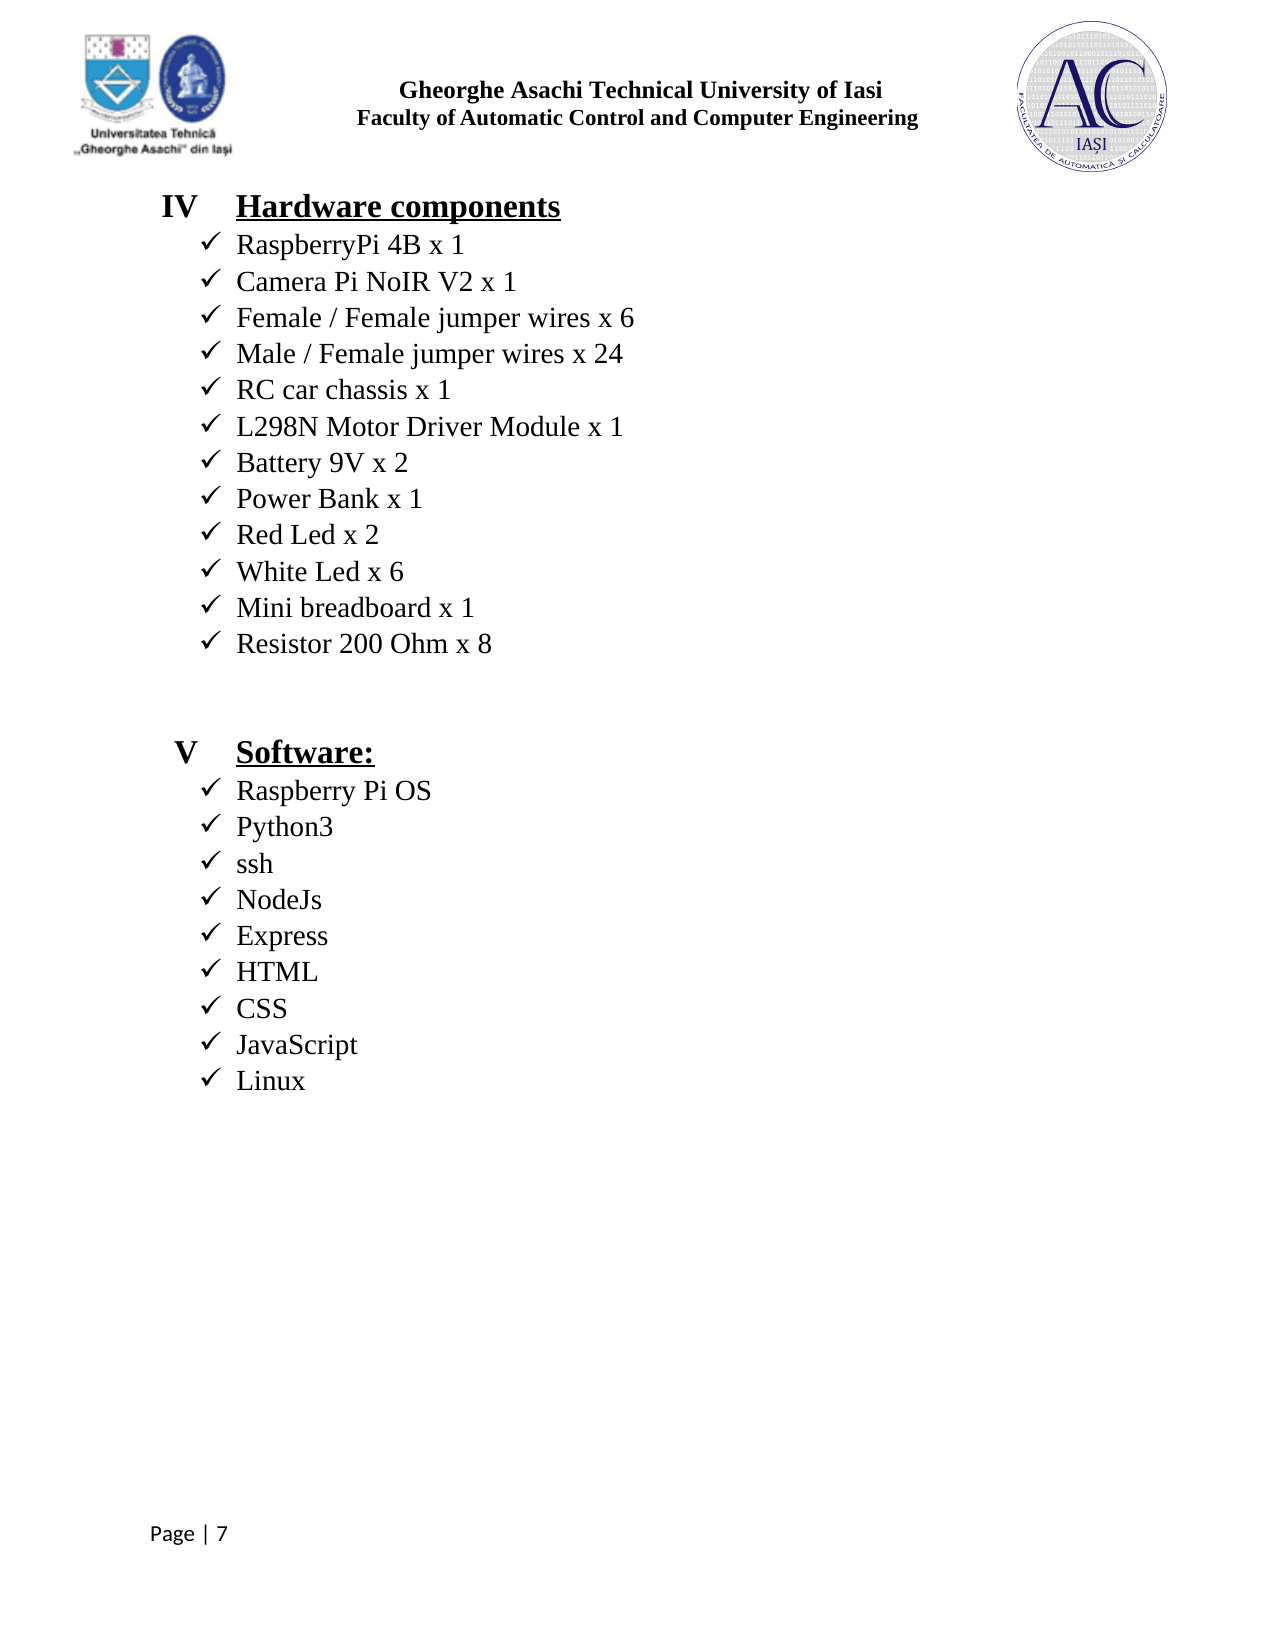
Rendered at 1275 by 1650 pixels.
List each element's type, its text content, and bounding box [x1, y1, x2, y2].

list Raspberry Pi OS [198, 773, 1125, 807]
list CSS [198, 991, 1125, 1024]
list HTML [198, 954, 1125, 988]
list White Led x 6 [198, 554, 1125, 587]
list Male / Female jumper wires x 24 [198, 336, 1125, 370]
list RaspberryPi 4B x 1 [198, 227, 1125, 261]
list Red Led x 2 [198, 517, 1125, 551]
picture [48, 22, 261, 173]
list Python3 [198, 809, 1125, 843]
list Power Bank x 1 [198, 481, 1125, 515]
list Software: [198, 732, 1125, 770]
list JavaScript [198, 1027, 1125, 1061]
list Hardware components [198, 186, 1125, 224]
picture [1017, 21, 1167, 172]
list Express [198, 918, 1125, 952]
list Female / Female jumper wires x 6 [198, 300, 1125, 334]
list ssh [198, 846, 1125, 879]
list L298N Motor Driver Module x 1 [198, 409, 1125, 442]
list Camera Pi NoIR V2 x 1 [198, 264, 1125, 297]
list Resistor 200 Ohm x 8 [198, 626, 1125, 660]
list Battery 9V x 2 [198, 445, 1125, 479]
list Linux [198, 1063, 1125, 1097]
list NodeJs [198, 882, 1125, 916]
list Mini breadboard x 1 [198, 590, 1125, 624]
list RC car chassis x 1 [198, 372, 1125, 406]
